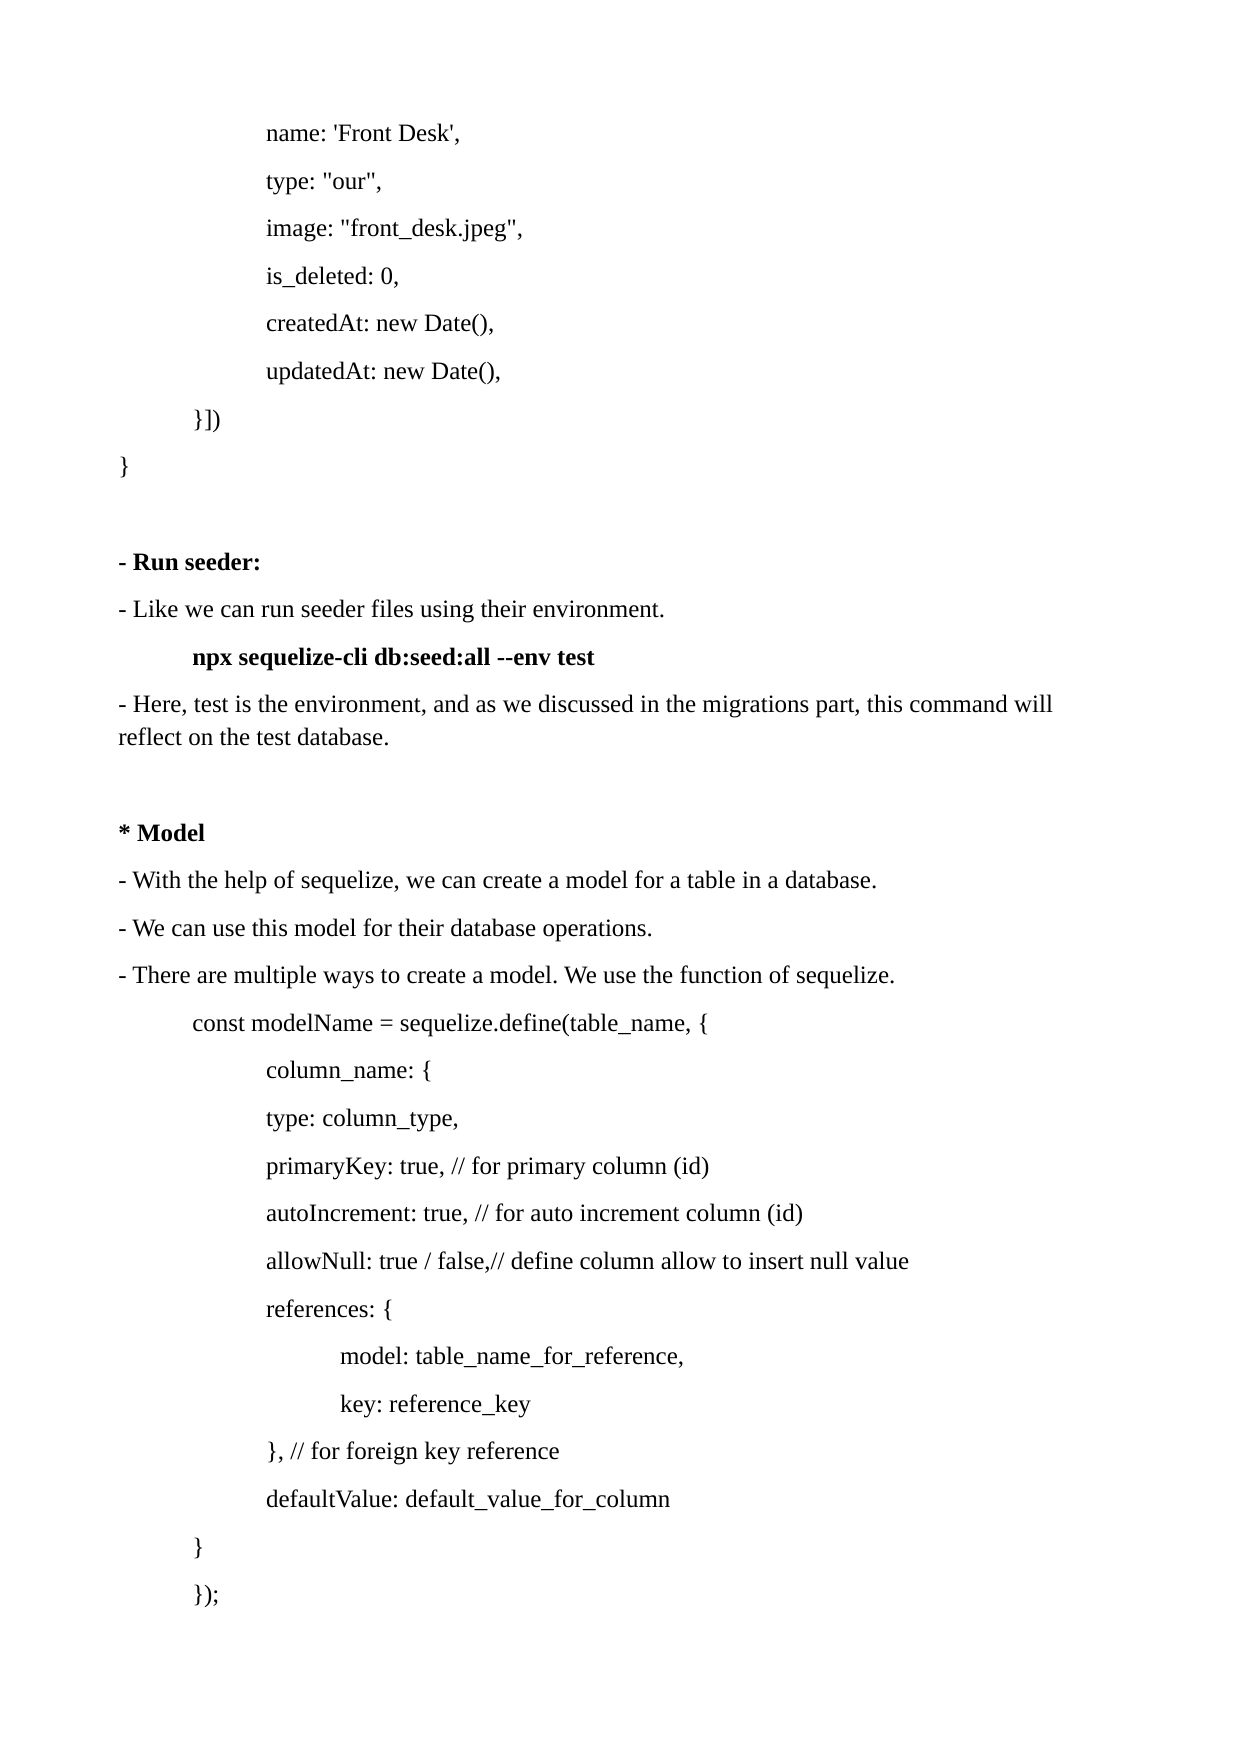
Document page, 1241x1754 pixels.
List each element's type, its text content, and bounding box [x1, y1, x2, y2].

text updatedAt: new Date(), [118, 356, 1122, 385]
text type: "our", [118, 166, 1122, 194]
text }); [118, 1579, 1122, 1608]
text column_name: { [118, 1056, 1122, 1084]
text - Here, test is the environment, and as we discussed in the migrations part, this command will reflect on the test database. [118, 689, 1122, 751]
text - Run seeder: [118, 547, 1122, 575]
text name: 'Front Desk', [118, 118, 1122, 147]
text allowNull: true / false,// define column allow to insert null value [118, 1246, 1122, 1275]
text key: reference_key [118, 1389, 1122, 1418]
text is_deleted: 0, [118, 261, 1122, 290]
text - There are multiple ways to create a model. We use the function of sequelize. [118, 960, 1122, 989]
text npx sequelize-cli db:seed:all --env test [118, 642, 1122, 671]
text defaultValue: default_value_for_column [118, 1484, 1122, 1513]
text - We can use this model for their database operations. [118, 913, 1122, 942]
text references: { [118, 1294, 1122, 1322]
text } [118, 1532, 1122, 1560]
text const modelName = sequelize.define(table_name, { [118, 1008, 1122, 1037]
text - With the help of sequelize, we can create a model for a table in a database. [118, 865, 1122, 894]
text } [118, 451, 1122, 480]
text }, // for foreign key reference [118, 1436, 1122, 1465]
text autoIncrement: true, // for auto increment column (id) [118, 1198, 1122, 1227]
text }]) [118, 404, 1122, 432]
text createdAt: new Date(), [118, 308, 1122, 337]
text primaryKey: true, // for primary column (id) [118, 1151, 1122, 1179]
text model: table_name_for_reference, [118, 1341, 1122, 1370]
text type: column_type, [118, 1103, 1122, 1132]
text * Model [118, 818, 1122, 846]
text - Like we can run seeder files using their environment. [118, 594, 1122, 623]
text image: "front_desk.jpeg", [118, 213, 1122, 242]
